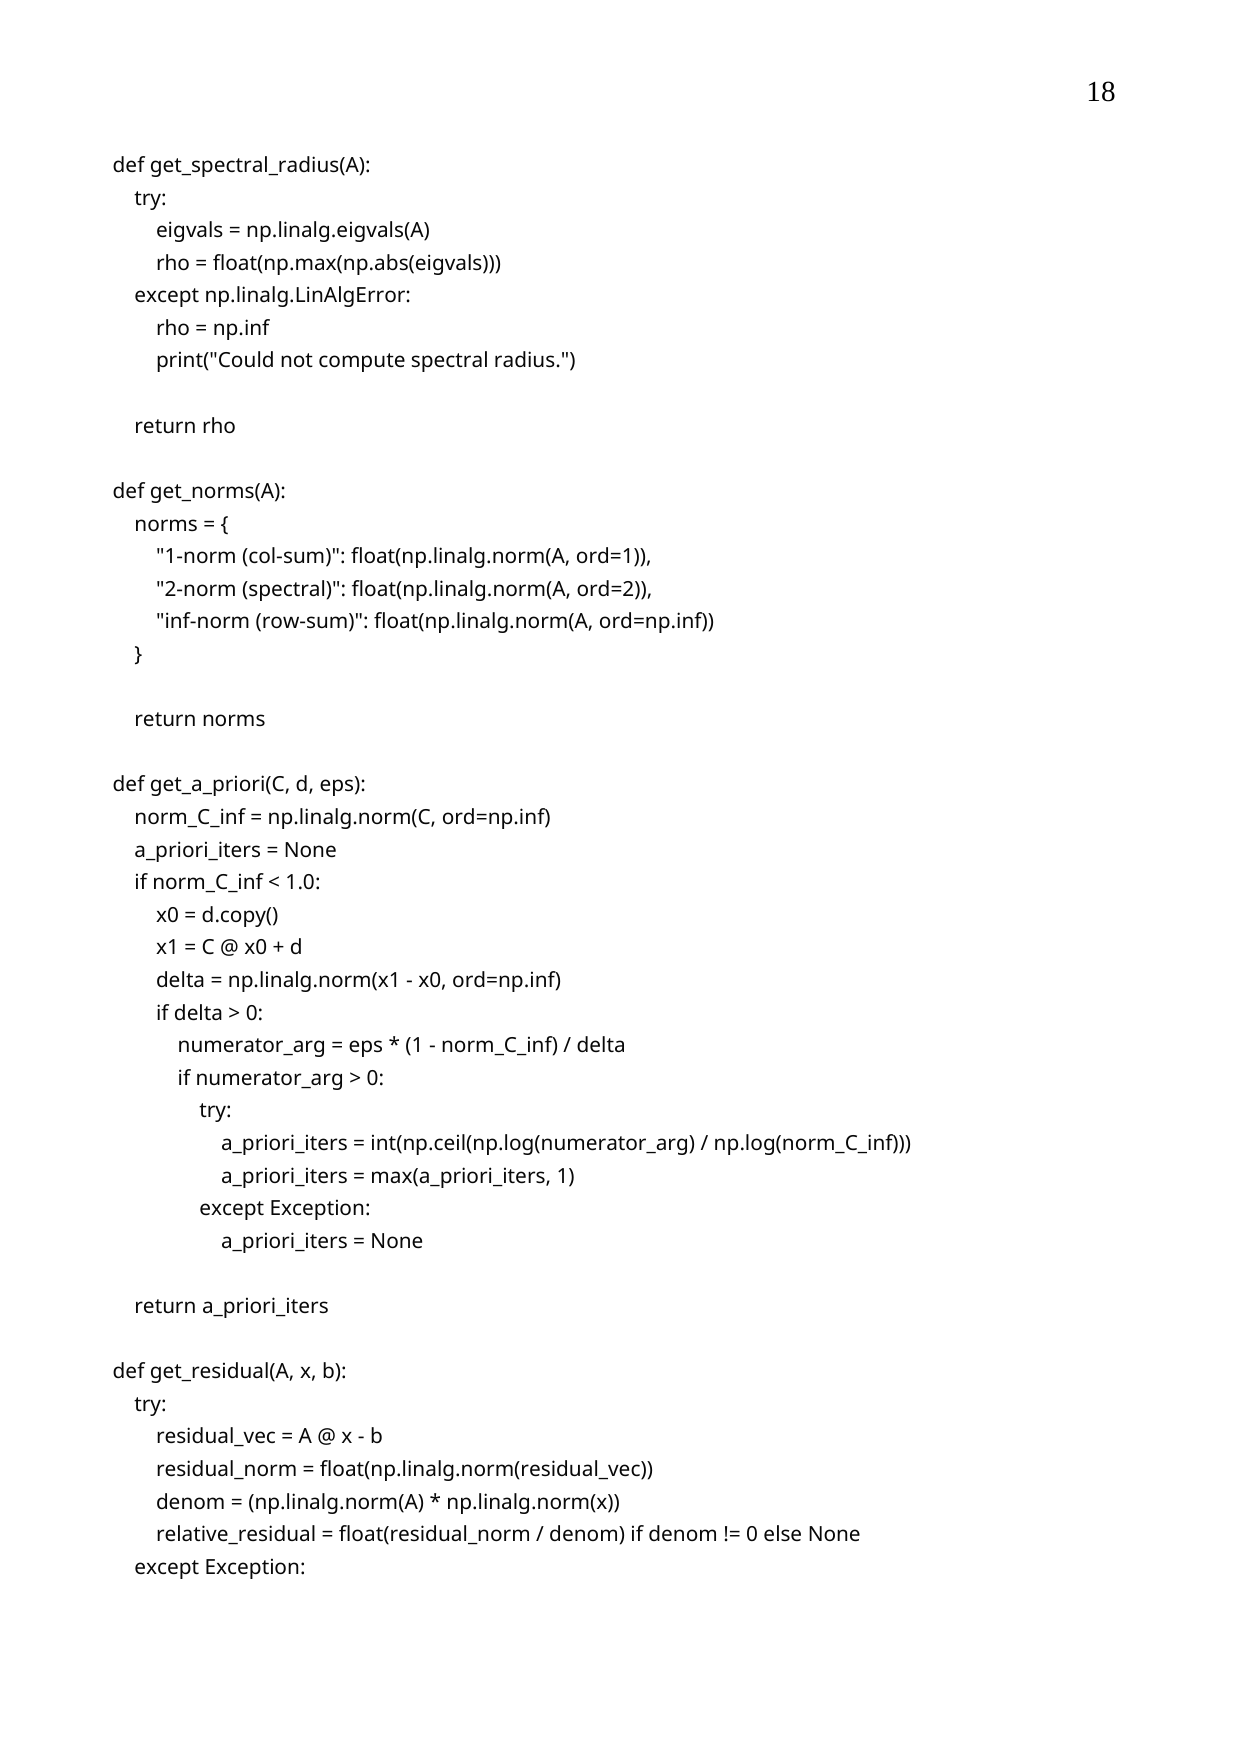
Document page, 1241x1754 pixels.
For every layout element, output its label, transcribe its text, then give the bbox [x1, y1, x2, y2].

text def get_spectral_radius(A): try: eigvals = np.linalg.eigvals(A) rho = float(np.max(np.abs(eigvals))) except np.linalg.LinAlgError: rho = np.inf print("Could not compute spectral radius.") return rho def get_norms(A): norms = { "1-norm (col-sum)": float(np.linalg.norm(A, ord=1)), "2-norm (spectral)": float(np.linalg.norm(A, ord=2)), "inf-norm (row-sum)": float(np.linalg.norm(A, ord=np.inf)) } return norms def get_a_priori(C, d, eps): norm_C_inf = np.linalg.norm(C, ord=np.inf) a_priori_iters = None if norm_C_inf < 1.0: x0 = d.copy() x1 = C @ x0 + d delta = np.linalg.norm(x1 - x0, ord=np.inf) if delta > 0: numerator_arg = eps * (1 - norm_C_inf) / delta if numerator_arg > 0: try: a_priori_iters = int(np.ceil(np.log(numerator_arg) / np.log(norm_C_inf))) a_priori_iters = max(a_priori_iters, 1) except Exception: a_priori_iters = None return a_priori_iters def get_residual(A, x, b): try: residual_vec = A @ x - b residual_norm = float(np.linalg.norm(residual_vec)) denom = (np.linalg.norm(A) * np.linalg.norm(x)) relative_residual = float(residual_norm / denom) if denom != 0 else None except Exception: [112, 150, 1128, 1580]
